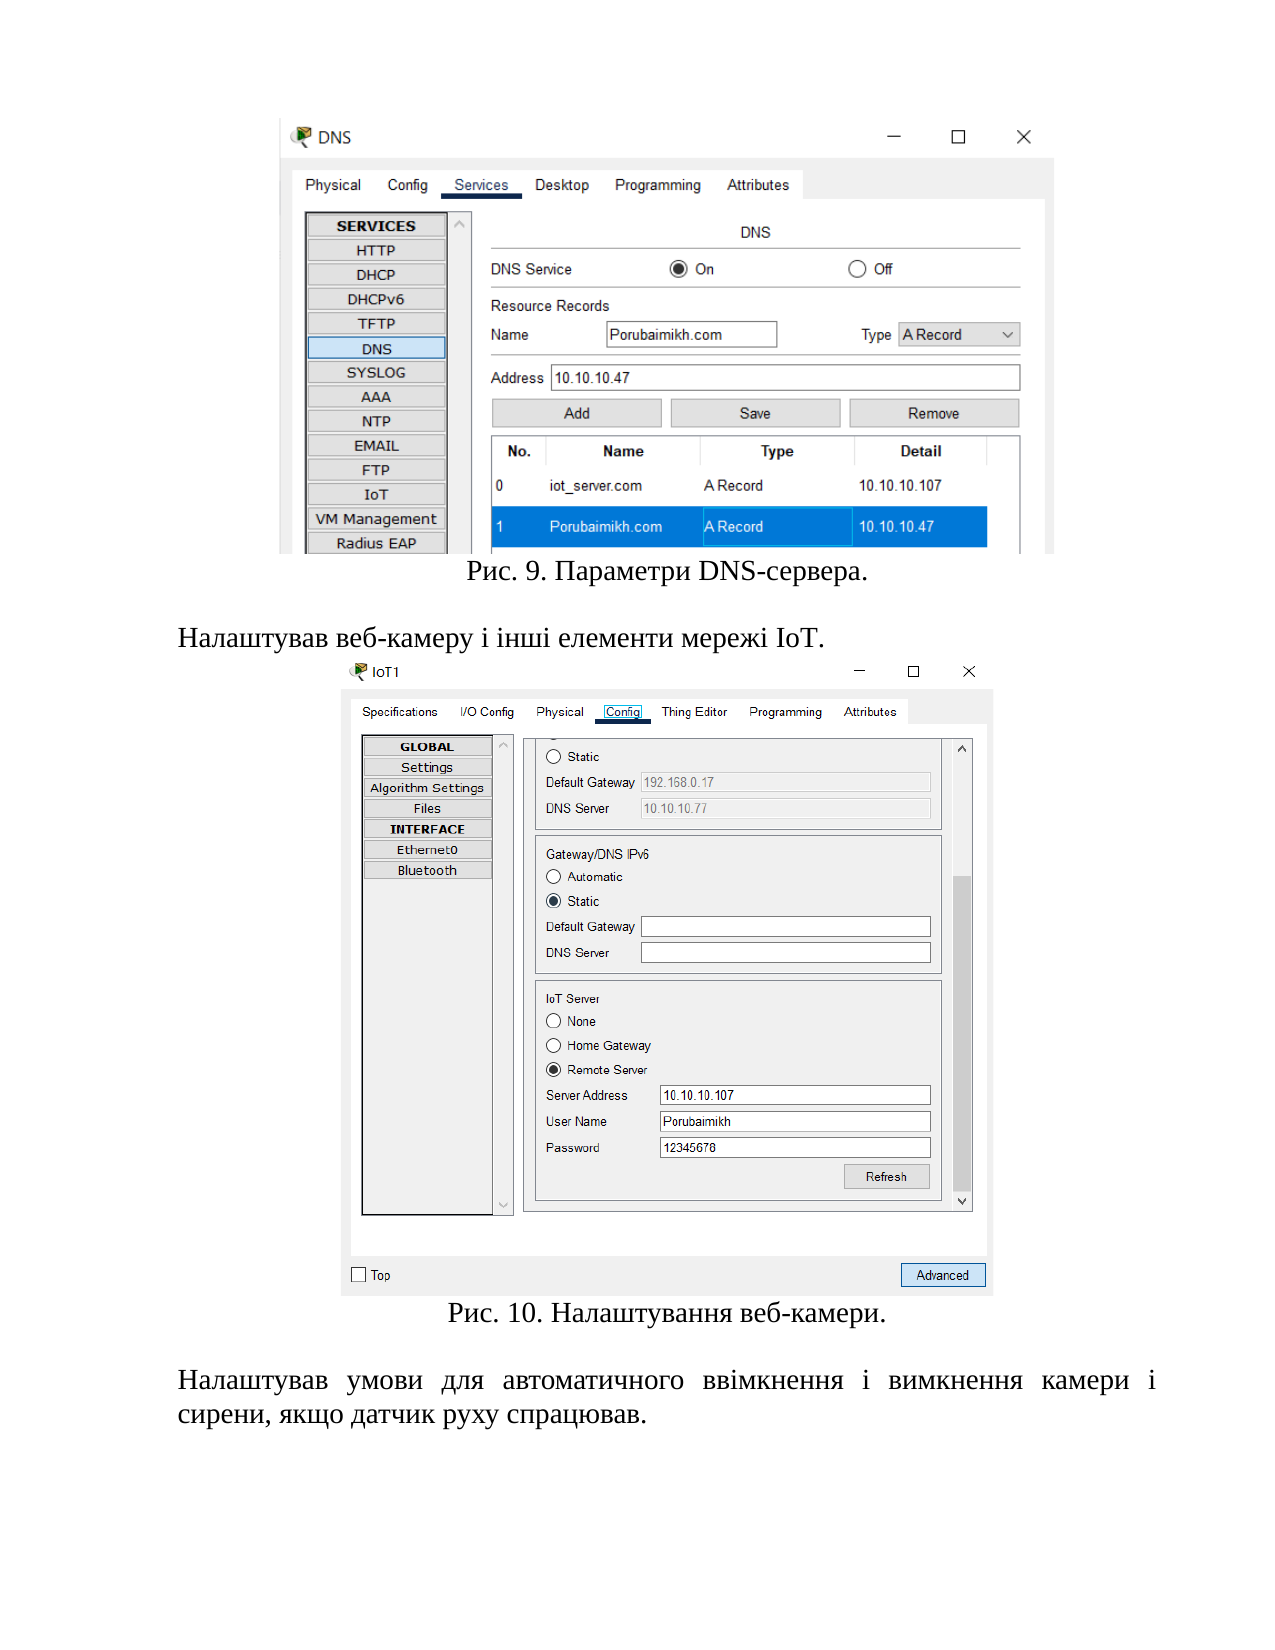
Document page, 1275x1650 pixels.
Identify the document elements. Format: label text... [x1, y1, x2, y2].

text Налаштував умови для автоматичного ввімкнення і вимкнення камери і сирени, якщо датчик руху спрацював. [177, 1362, 1157, 1429]
text Рис. 10. Налаштування веб-камери. [177, 1295, 1157, 1329]
text Рис. 9. Параметри DNS-cервера. [177, 553, 1157, 587]
text Налаштував веб-камеру і інші елементи мережі IoT. [177, 621, 1157, 654]
